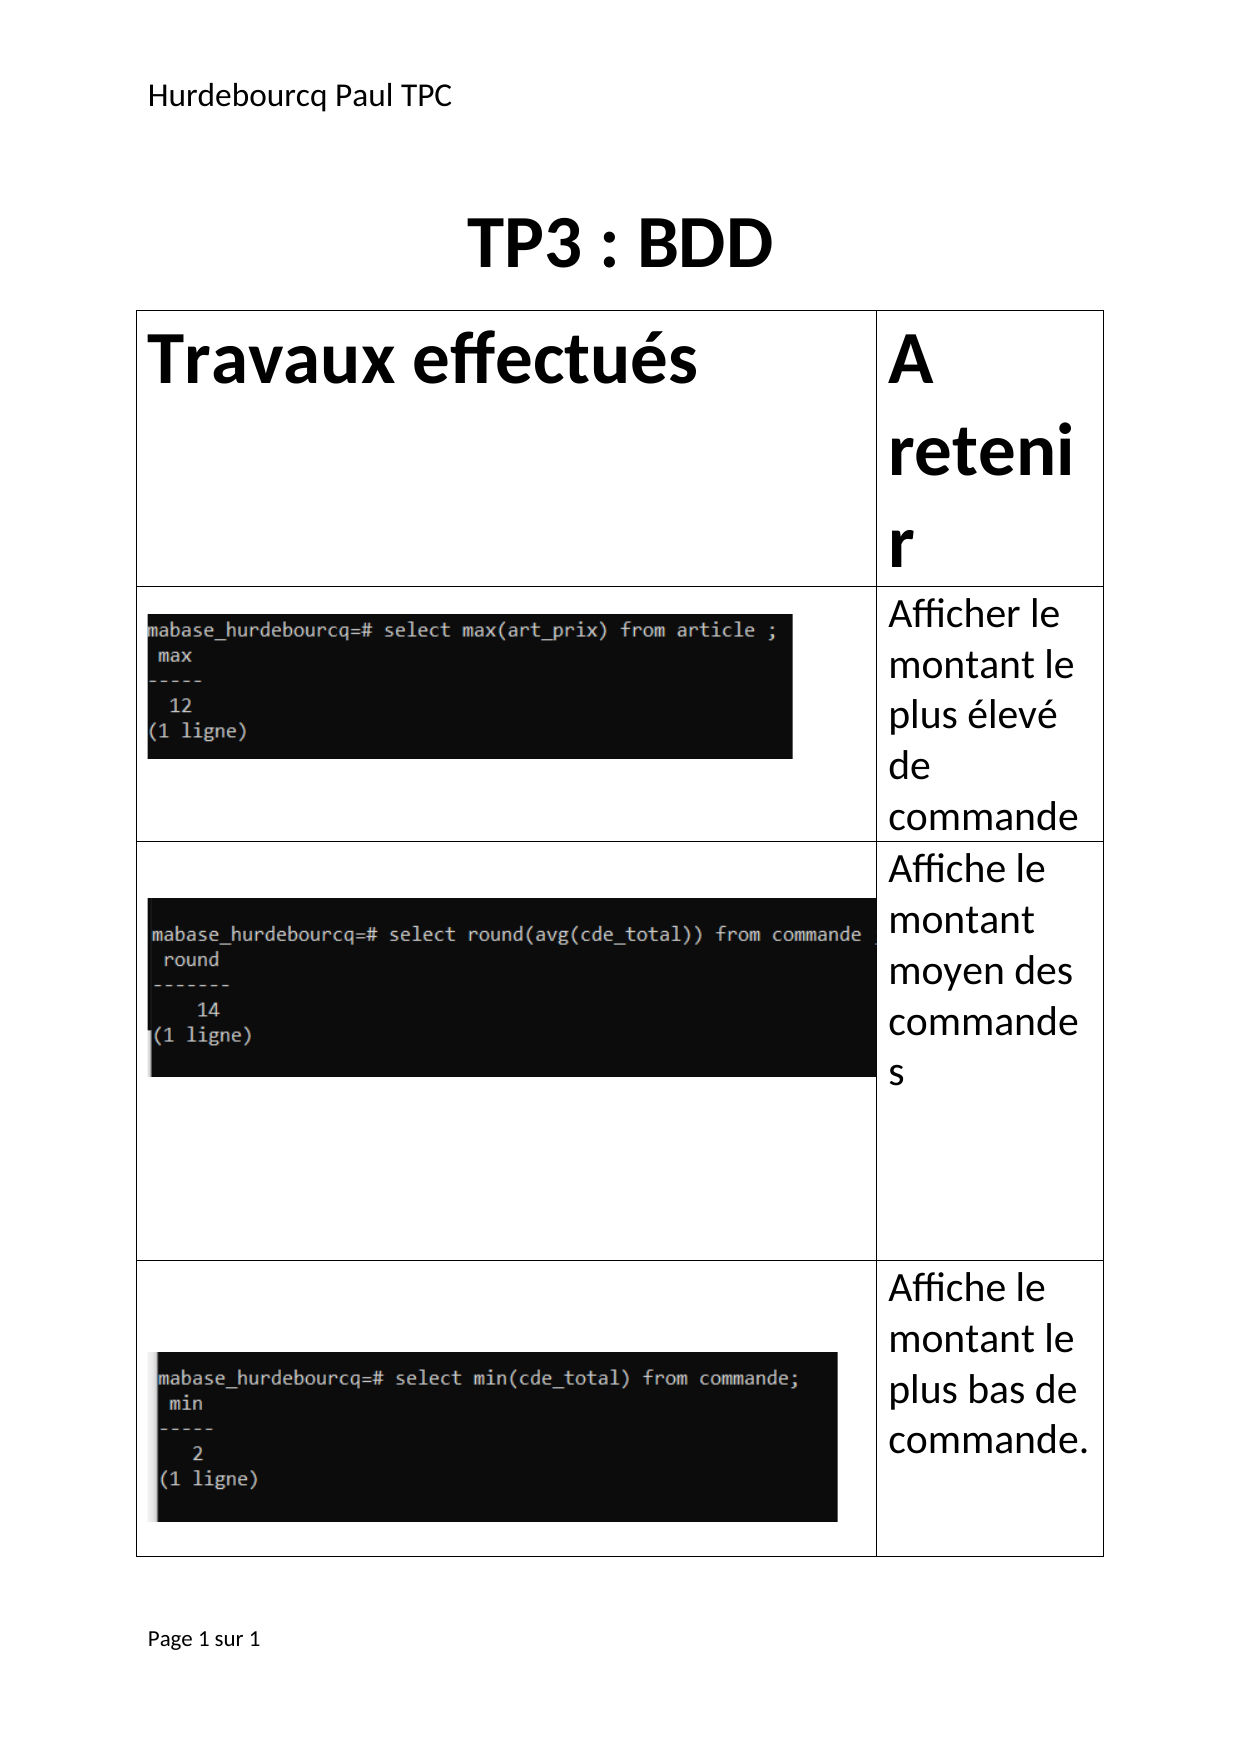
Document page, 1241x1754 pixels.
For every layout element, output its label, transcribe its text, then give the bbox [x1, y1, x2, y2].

table_cell [137, 1261, 876, 1556]
table_cell Affiche le montant le plus bas de commande. [877, 1261, 1103, 1556]
table_header A retenir [877, 311, 1103, 586]
picture [147, 614, 793, 759]
table_cell [137, 842, 876, 1260]
table_cell Affiche le montant moyen des commandes [877, 842, 1103, 1260]
text TP3 : BDD [148, 194, 1093, 286]
table_cell [137, 587, 876, 841]
table_header Travaux effectués [137, 311, 876, 586]
picture [147, 898, 877, 1077]
table_cell Afficher le montant le plus élevé de commande [877, 587, 1103, 841]
picture [147, 1352, 838, 1522]
